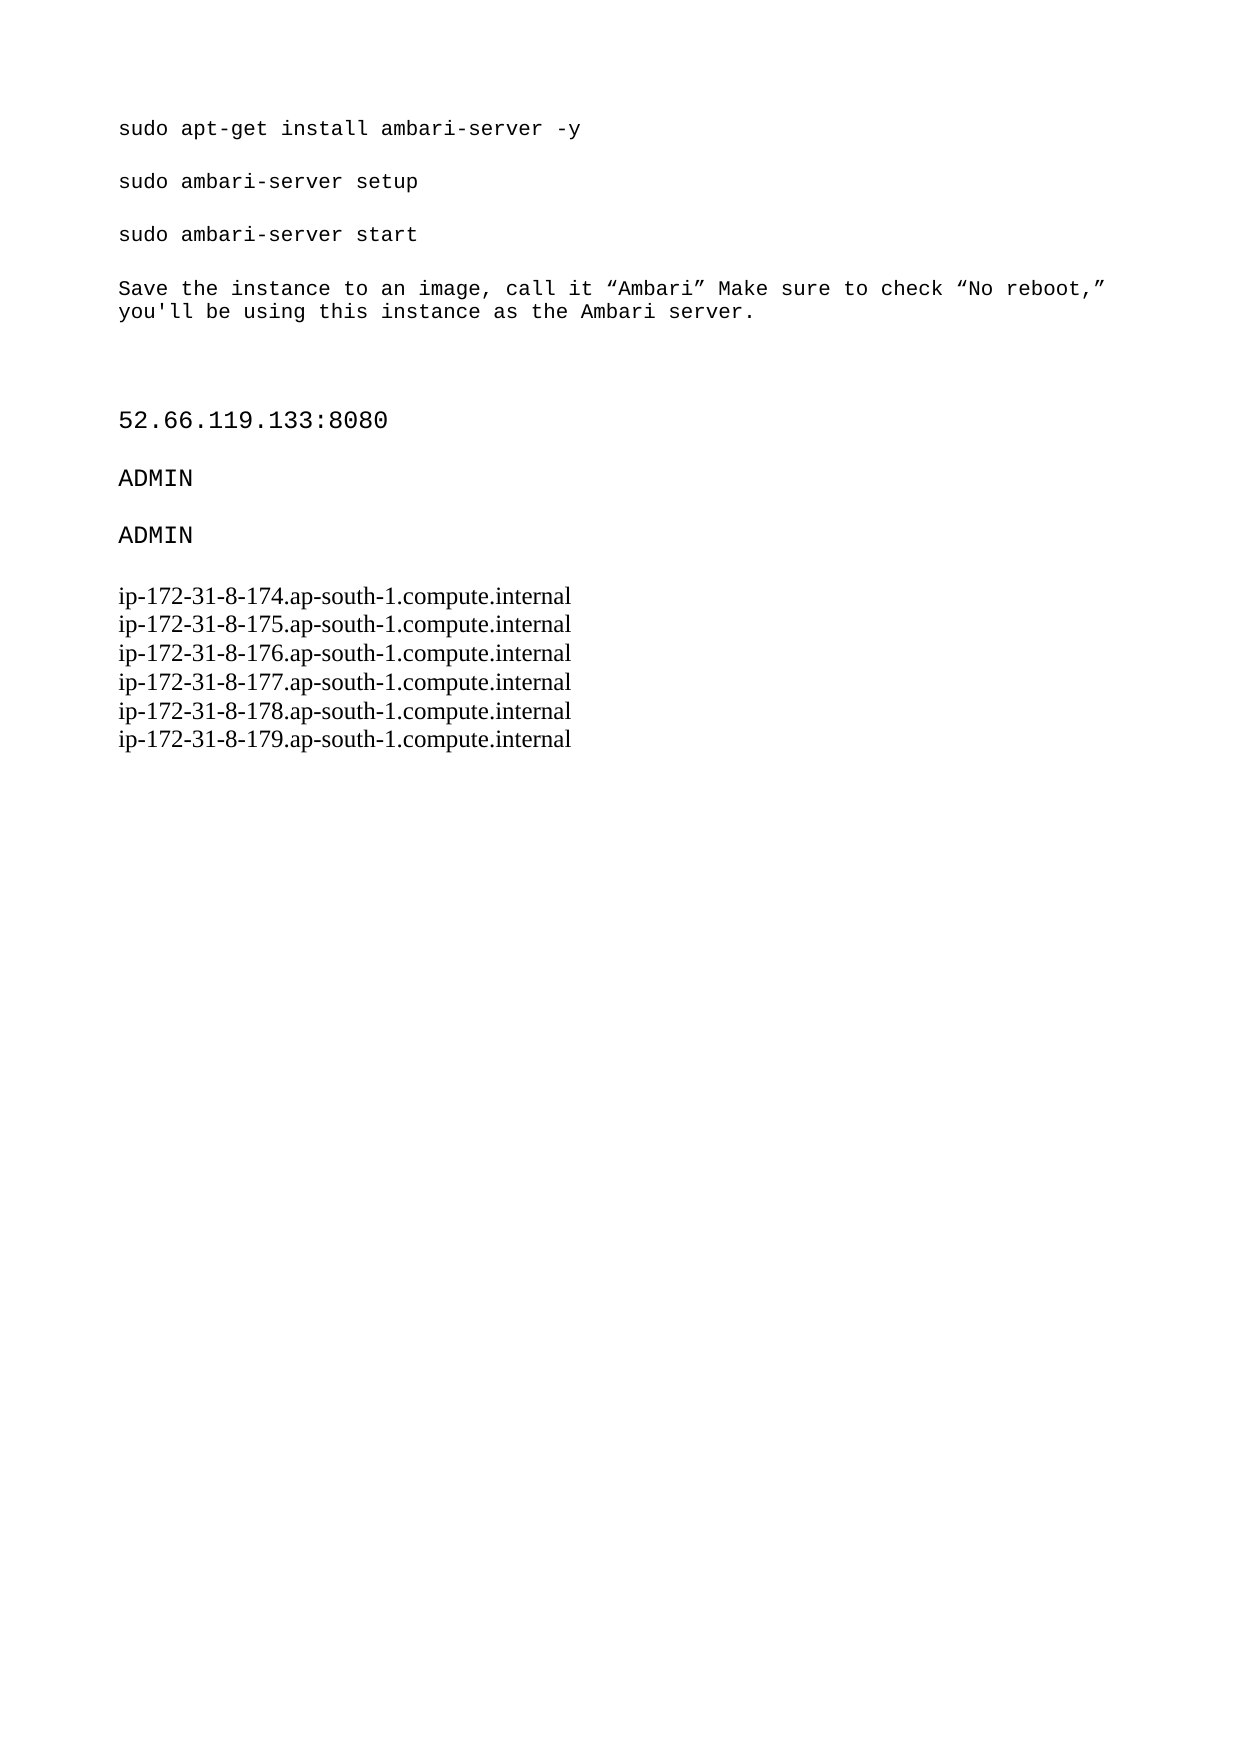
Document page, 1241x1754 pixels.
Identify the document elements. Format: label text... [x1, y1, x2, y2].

text Save the instance to an image, call it “Ambari” Make sure to check “No reboot,” you'll be using this instance as the Ambari server. [118, 277, 1122, 325]
text ip-172-31-8-179.ap-south-1.compute.internal [118, 724, 1122, 753]
text sudo ambari-server start [118, 224, 1122, 248]
text sudo apt-get install ambari-server -y [118, 118, 1122, 142]
text ip-172-31-8-174.ap-south-1.compute.internal [118, 581, 1122, 609]
text ip-172-31-8-178.ap-south-1.compute.internal [118, 696, 1122, 724]
text sudo ambari-server setup [118, 171, 1122, 195]
text ADMIN [118, 465, 1122, 493]
text 52.66.119.133:8080 [118, 407, 1122, 436]
text ip-172-31-8-177.ap-south-1.compute.internal [118, 667, 1122, 696]
text ADMIN [118, 523, 1122, 551]
text ip-172-31-8-175.ap-south-1.compute.internal [118, 609, 1122, 638]
text ip-172-31-8-176.ap-south-1.compute.internal [118, 638, 1122, 667]
